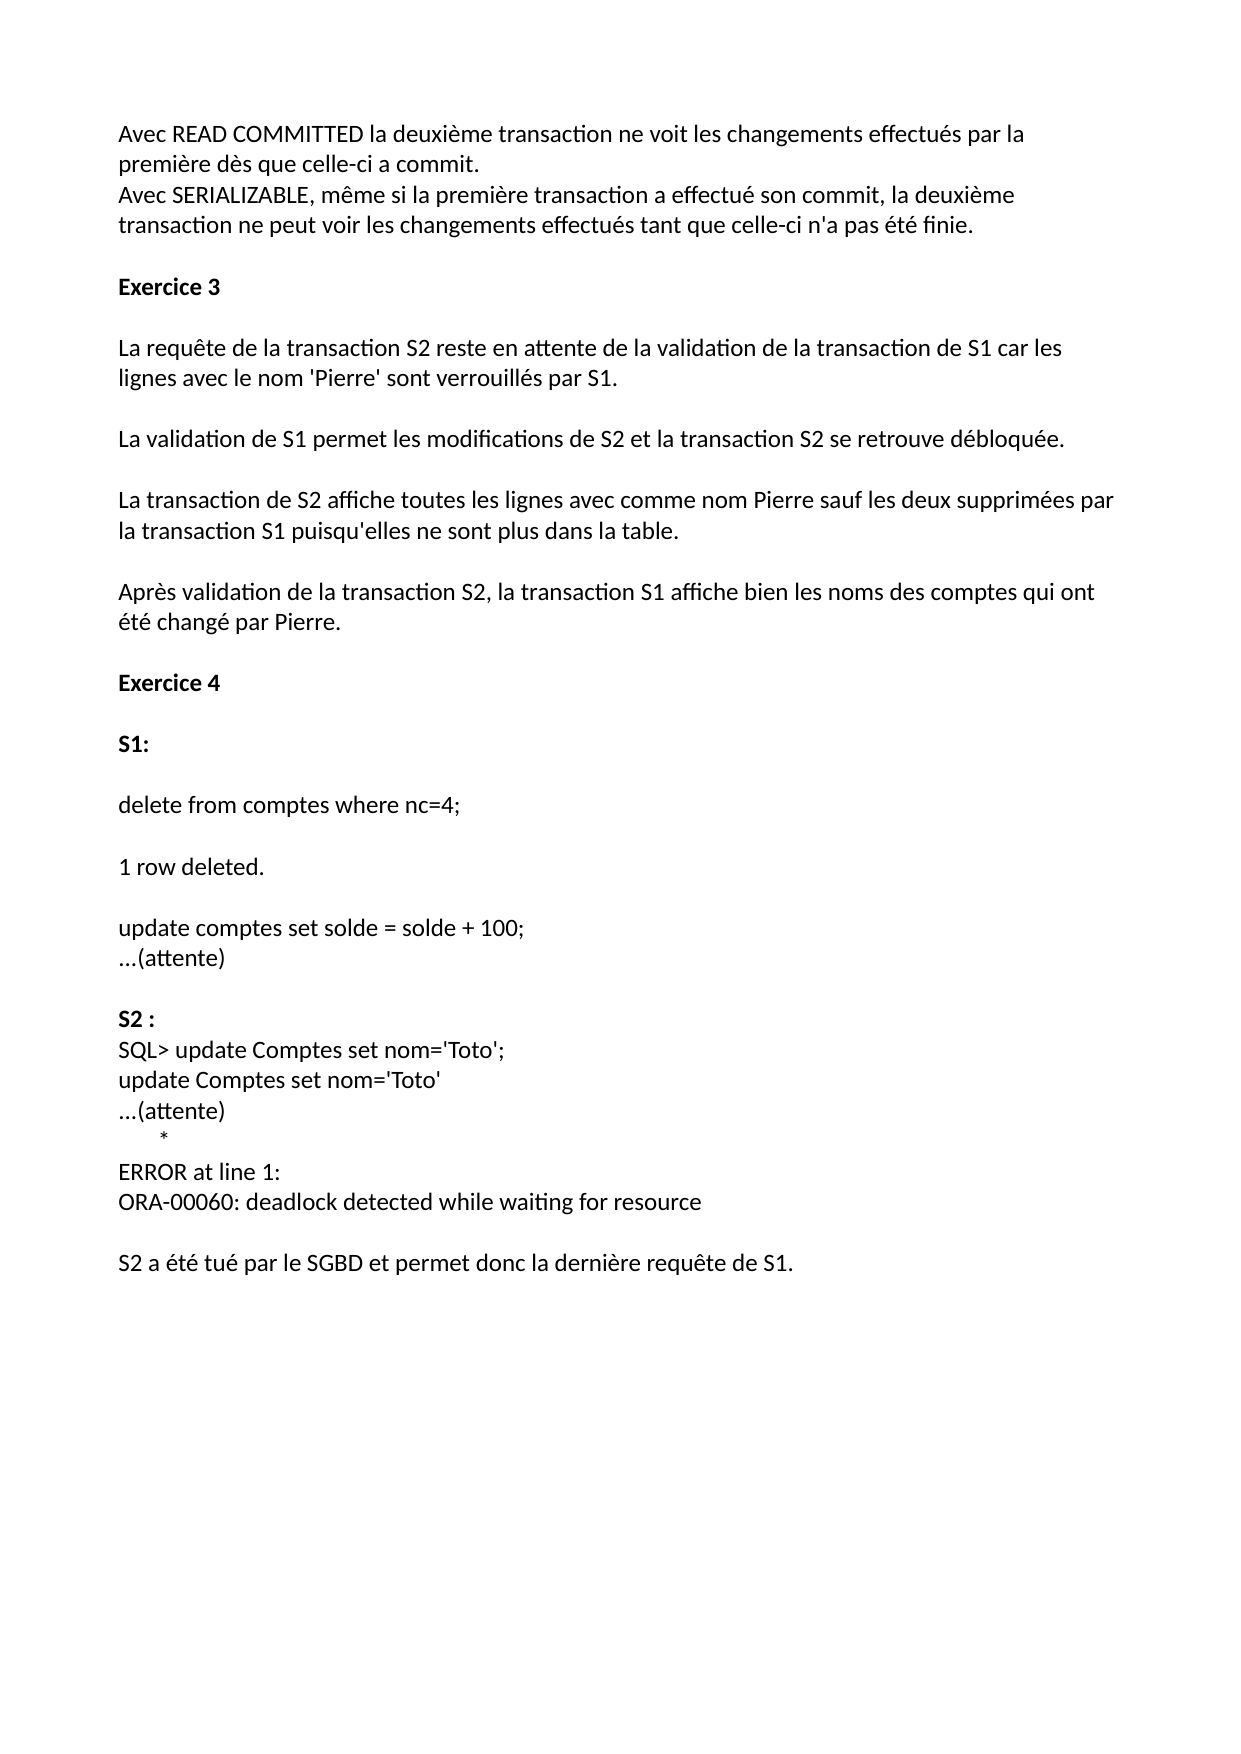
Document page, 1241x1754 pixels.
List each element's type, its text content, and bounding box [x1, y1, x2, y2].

text La transaction de S2 affiche toutes les lignes avec comme nom Pierre sauf les deux supprimées par la transaction S1 puisqu'elles ne sont plus dans la table. [118, 484, 1122, 545]
text * [118, 1125, 1122, 1156]
text Avec SERIALIZABLE, même si la première transaction a effectué son commit, la deuxième transaction ne peut voir les changements effectués tant que celle-ci n'a pas été finie. [118, 179, 1122, 240]
text Après validation de la transaction S2, la transaction S1 affiche bien les noms des comptes qui ont été changé par Pierre. [118, 576, 1122, 637]
text delete from comptes where nc=4; [118, 789, 1122, 820]
text update Comptes set nom='Toto' [118, 1064, 1122, 1095]
text S2 a été tué par le SGBD et permet donc la dernière requête de S1. [118, 1247, 1122, 1278]
text ERROR at line 1: [118, 1156, 1122, 1186]
text 1 row deleted. [118, 851, 1122, 881]
text SQL> update Comptes set nom='Toto'; [118, 1034, 1122, 1064]
text ...(attente) [118, 942, 1122, 973]
text La requête de la transaction S2 reste en attente de la validation de la transaction de S1 car les lignes avec le nom 'Pierre' sont verrouillés par S1. [118, 332, 1122, 393]
text La validation de S1 permet les modifications de S2 et la transaction S2 se retrouve débloquée. [118, 423, 1122, 454]
text S2 : [118, 1003, 1122, 1034]
text S1: [118, 728, 1122, 759]
text ...(attente) [118, 1095, 1122, 1125]
text ORA-00060: deadlock detected while waiting for resource [118, 1186, 1122, 1217]
text update comptes set solde = solde + 100; [118, 912, 1122, 942]
text Avec READ COMMITTED la deuxième transaction ne voit les changements effectués par la première dès que celle-ci a commit. [118, 118, 1122, 179]
text Exercice 4 [118, 667, 1122, 698]
text Exercice 3 [118, 271, 1122, 301]
